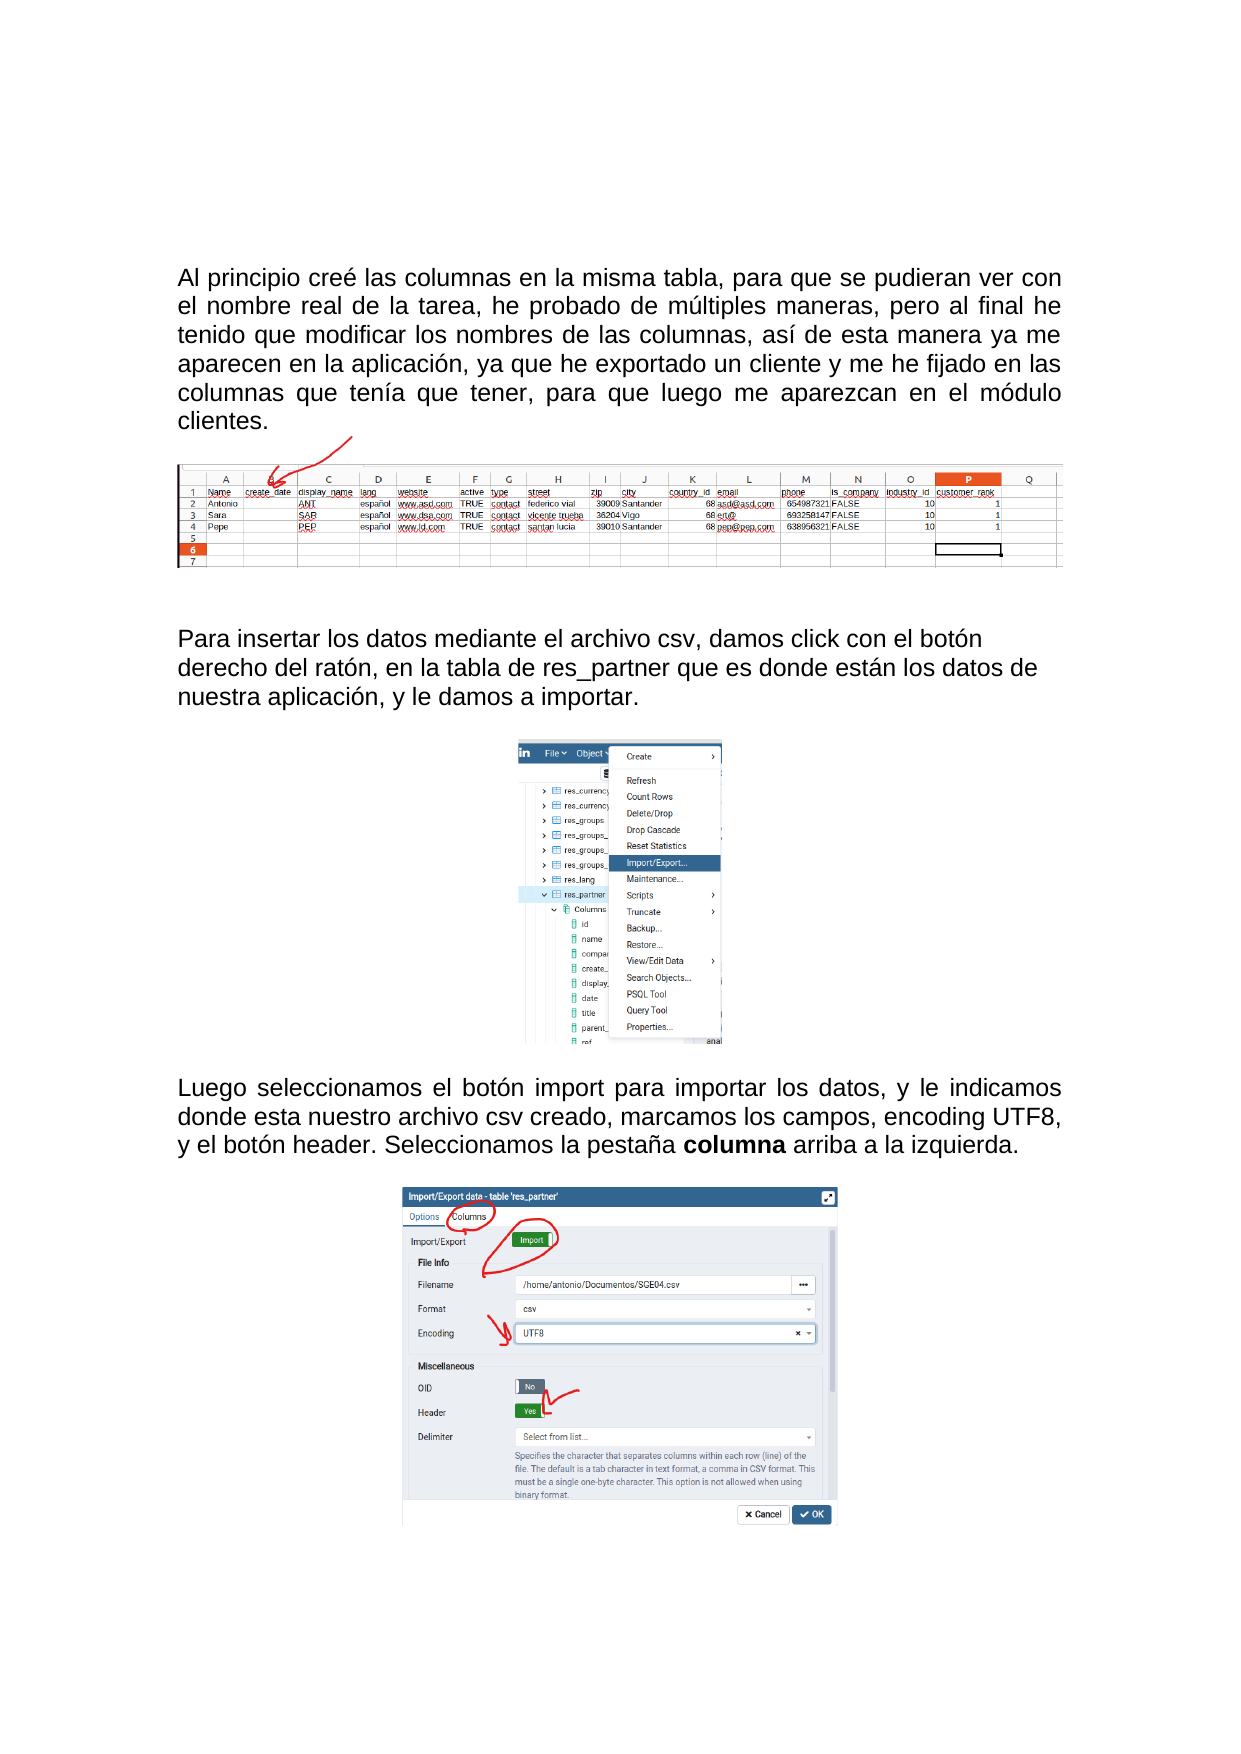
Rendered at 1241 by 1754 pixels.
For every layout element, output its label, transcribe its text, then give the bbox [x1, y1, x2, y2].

text Para insertar los datos mediante el archivo csv, damos click con el botón derecho del ratón, en la tabla de res_partner que es donde están los datos de nuestra aplicación, y le damos a importar. [177, 624, 1063, 711]
text Luego seleccionamos el botón import para importar los datos, y le indicamos donde esta nuestro archivo csv creado, marcamos los campos, encoding UTF8, y el botón header. Seleccionamos la pestaña columna arriba a la izquierda. [177, 1073, 1063, 1159]
text Al principio creé las columnas en la misma tabla, para que se pudieran ver con el nombre real de la tarea, he probado de múltiples maneras, pero al final he tenido que modificar los nombres de las columnas, así de esta manera ya me aparecen en la aplicación, ya que he exportado un cliente y me he fijado en las columnas que tenía que tener, para que luego me aparezcan en el módulo clientes. [177, 263, 1063, 435]
